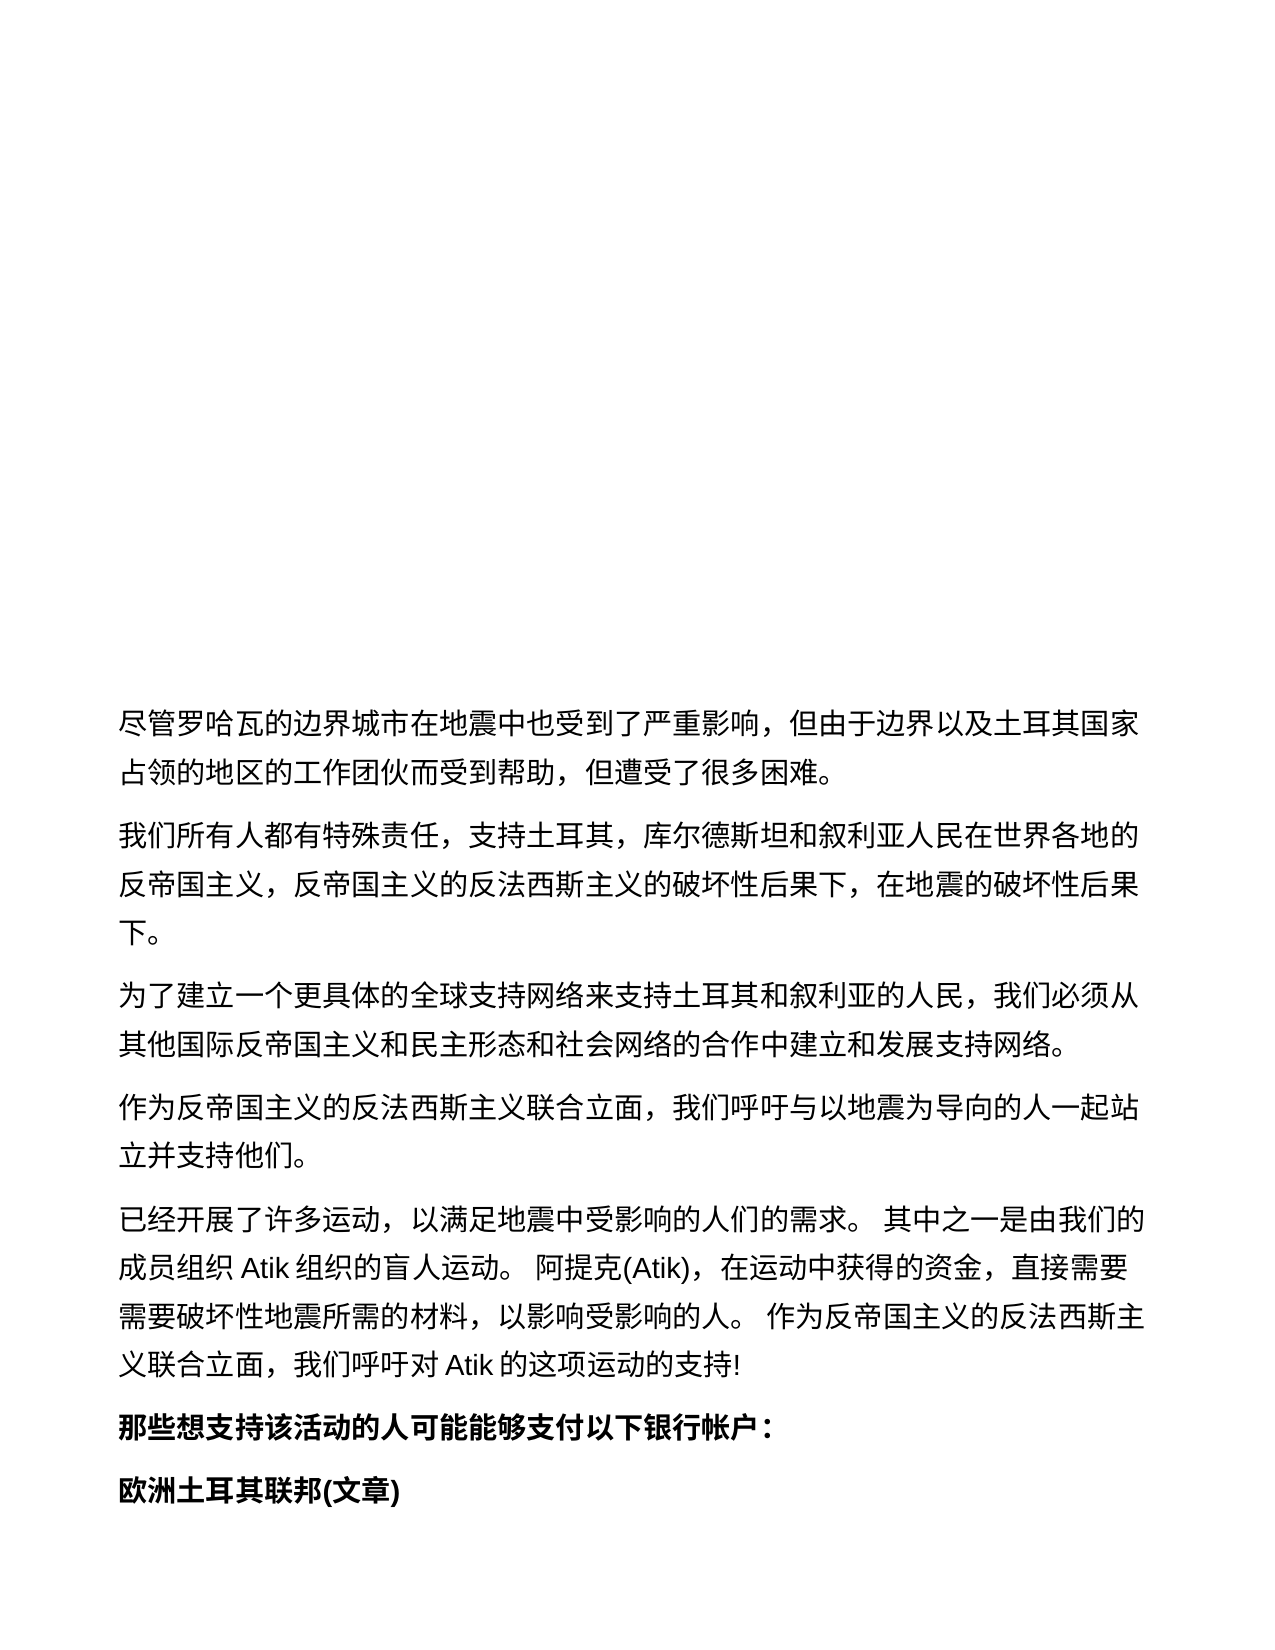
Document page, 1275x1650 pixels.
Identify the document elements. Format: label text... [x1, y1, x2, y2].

text 我们所有人都有特殊责任，支持土耳其，库尔德斯坦和叙利亚人民在世界各地的反帝国主义，反帝国主义的反法西斯主义的破坏性后果下，在地震的破坏性后果下。 [118, 813, 1157, 952]
text 作为反帝国主义的反法西斯主义联合立面，我们呼吁与以地震为导向的人一起站立并支持他们。 [118, 1084, 1157, 1175]
text 尽管罗哈瓦的边界城市在地震中也受到了严重影响，但由于边界以及土耳其国家占领的地区的工作团伙而受到帮助，但遭受了很多困难。 [118, 118, 1157, 792]
text 欧洲土耳其联邦(文章) [118, 1468, 1157, 1510]
text 那些想支持该活动的人可能能够支付以下银行帐户： [118, 1405, 1157, 1447]
text 为了建立一个更具体的全球支持网络来支持土耳其和叙利亚的人民，我们必须从其他国际反帝国主义和民主形态和社会网络的合作中建立和发展支持网络。 [118, 973, 1157, 1064]
text 已经开展了许多运动，以满足地震中受影响的人们的需求。 其中之一是由我们的成员组织Atik组织的盲人运动。 阿提克(Atik)，在运动中获得的资金，直接需要需要破坏性地震所需的材料，以影响受影响的人。 作为反帝国主义的反法西斯主义联合立面，我们呼吁对Atik的这项运动的支持! [118, 1196, 1157, 1384]
